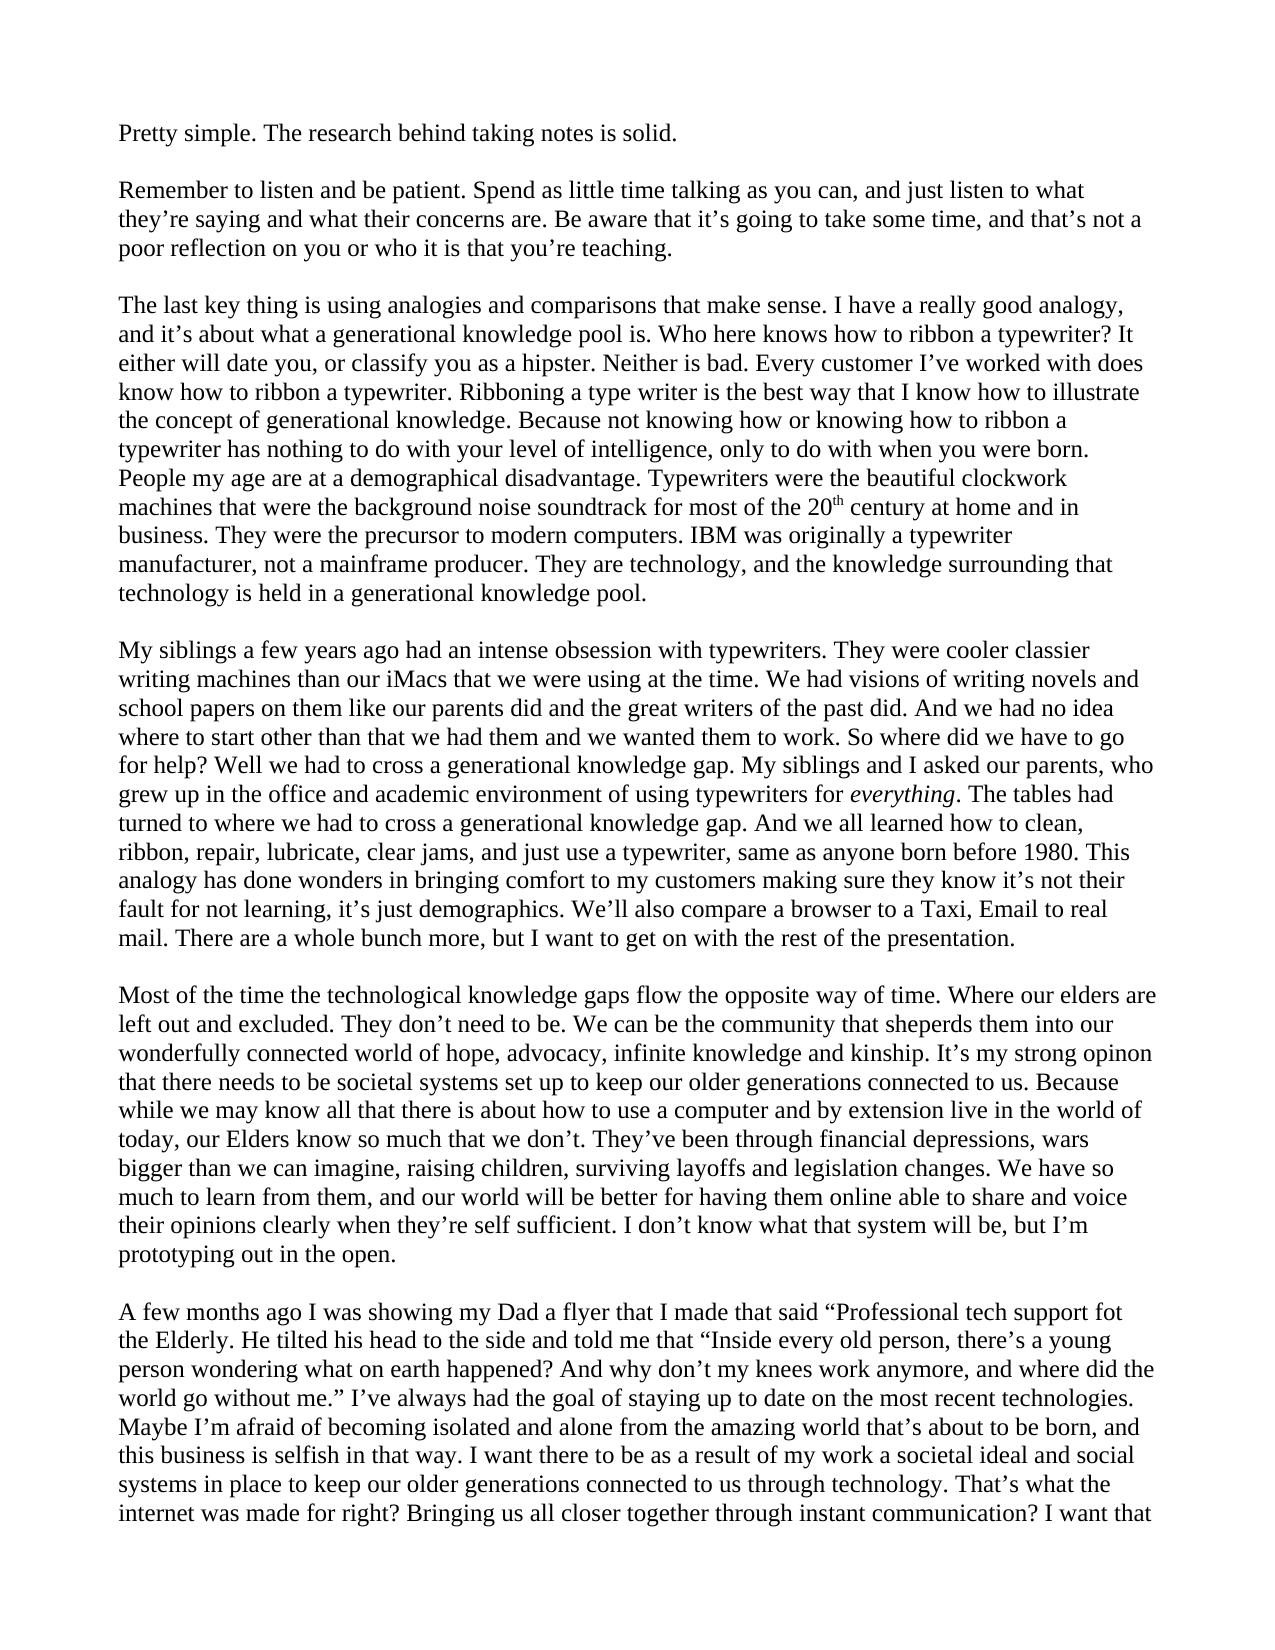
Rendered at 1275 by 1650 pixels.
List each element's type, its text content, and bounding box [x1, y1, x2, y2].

text The last key thing is using analogies and comparisons that make sense. I have a really good analogy, and it’s about what a generational knowledge pool is. Who here knows how to ribbon a typewriter? It either will date you, or classify you as a hipster. Neither is bad. Every customer I’ve worked with does know how to ribbon a typewriter. Ribboning a type writer is the best way that I know how to illustrate the concept of generational knowledge. Because not knowing how or knowing how to ribbon a typewriter has nothing to do with your level of intelligence, only to do with when you were born. People my age are at a demographical disadvantage. Typewriters were the beautiful clockwork machines that were the background noise soundtrack for most of the 20th century at home and in business. They were the precursor to modern computers. IBM was originally a typewriter manufacturer, not a mainframe producer. They are technology, and the knowledge surrounding that technology is held in a generational knowledge pool. [118, 291, 1157, 607]
text A few months ago I was showing my Dad a flyer that I made that said “Professional tech support fot the Elderly. He tilted his head to the side and told me that “Inside every old person, there’s a young person wondering what on earth happened? And why don’t my knees work anymore, and where did the world go without me.” I’ve always had the goal of staying up to date on the most recent technologies. Maybe I’m afraid of becoming isolated and alone from the amazing world that’s about to be born, and this business is selfish in that way. I want there to be as a result of my work a societal ideal and social systems in place to keep our older generations connected to us through technology. That’s what the internet was made for right? Bringing us all closer together through instant communication? I want that [118, 1297, 1157, 1527]
text Most of the time the technological knowledge gaps flow the opposite way of time. Where our elders are left out and excluded. They don’t need to be. We can be the community that sheperds them into our wonderfully connected world of hope, advocacy, infinite knowledge and kinship. It’s my strong opinon that there needs to be societal systems set up to keep our older generations connected to us. Because while we may know all that there is about how to use a computer and by extension live in the world of today, our Elders know so much that we don’t. They’ve been through financial depressions, wars bigger than we can imagine, raising children, surviving layoffs and legislation changes. We have so much to learn from them, and our world will be better for having them online able to share and voice their opinions clearly when they’re self sufficient. I don’t know what that system will be, but I’m prototyping out in the open. [118, 981, 1157, 1268]
text My siblings a few years ago had an intense obsession with typewriters. They were cooler classier writing machines than our iMacs that we were using at the time. We had visions of writing novels and school papers on them like our parents did and the great writers of the past did. And we had no idea where to start other than that we had them and we wanted them to work. So where did we have to go for help? Well we had to cross a generational knowledge gap. My siblings and I asked our parents, who grew up in the office and academic environment of using typewriters for everything. The tables had turned to where we had to cross a generational knowledge gap. And we all learned how to clean, ribbon, repair, lubricate, clear jams, and just use a typewriter, same as anyone born before 1980. This analogy has done wonders in bringing comfort to my customers making sure they know it’s not their fault for not learning, it’s just demographics. We’ll also compare a browser to a Taxi, Email to real mail. There are a whole bunch more, but I want to get on with the rest of the presentation. [118, 636, 1157, 952]
text Pretty simple. The research behind taking notes is solid. [118, 118, 1157, 147]
text Remember to listen and be patient. Spend as little time talking as you can, and just listen to what they’re saying and what their concerns are. Be aware that it’s going to take some time, and that’s not a poor reflection on you or who it is that you’re teaching. [118, 176, 1157, 262]
